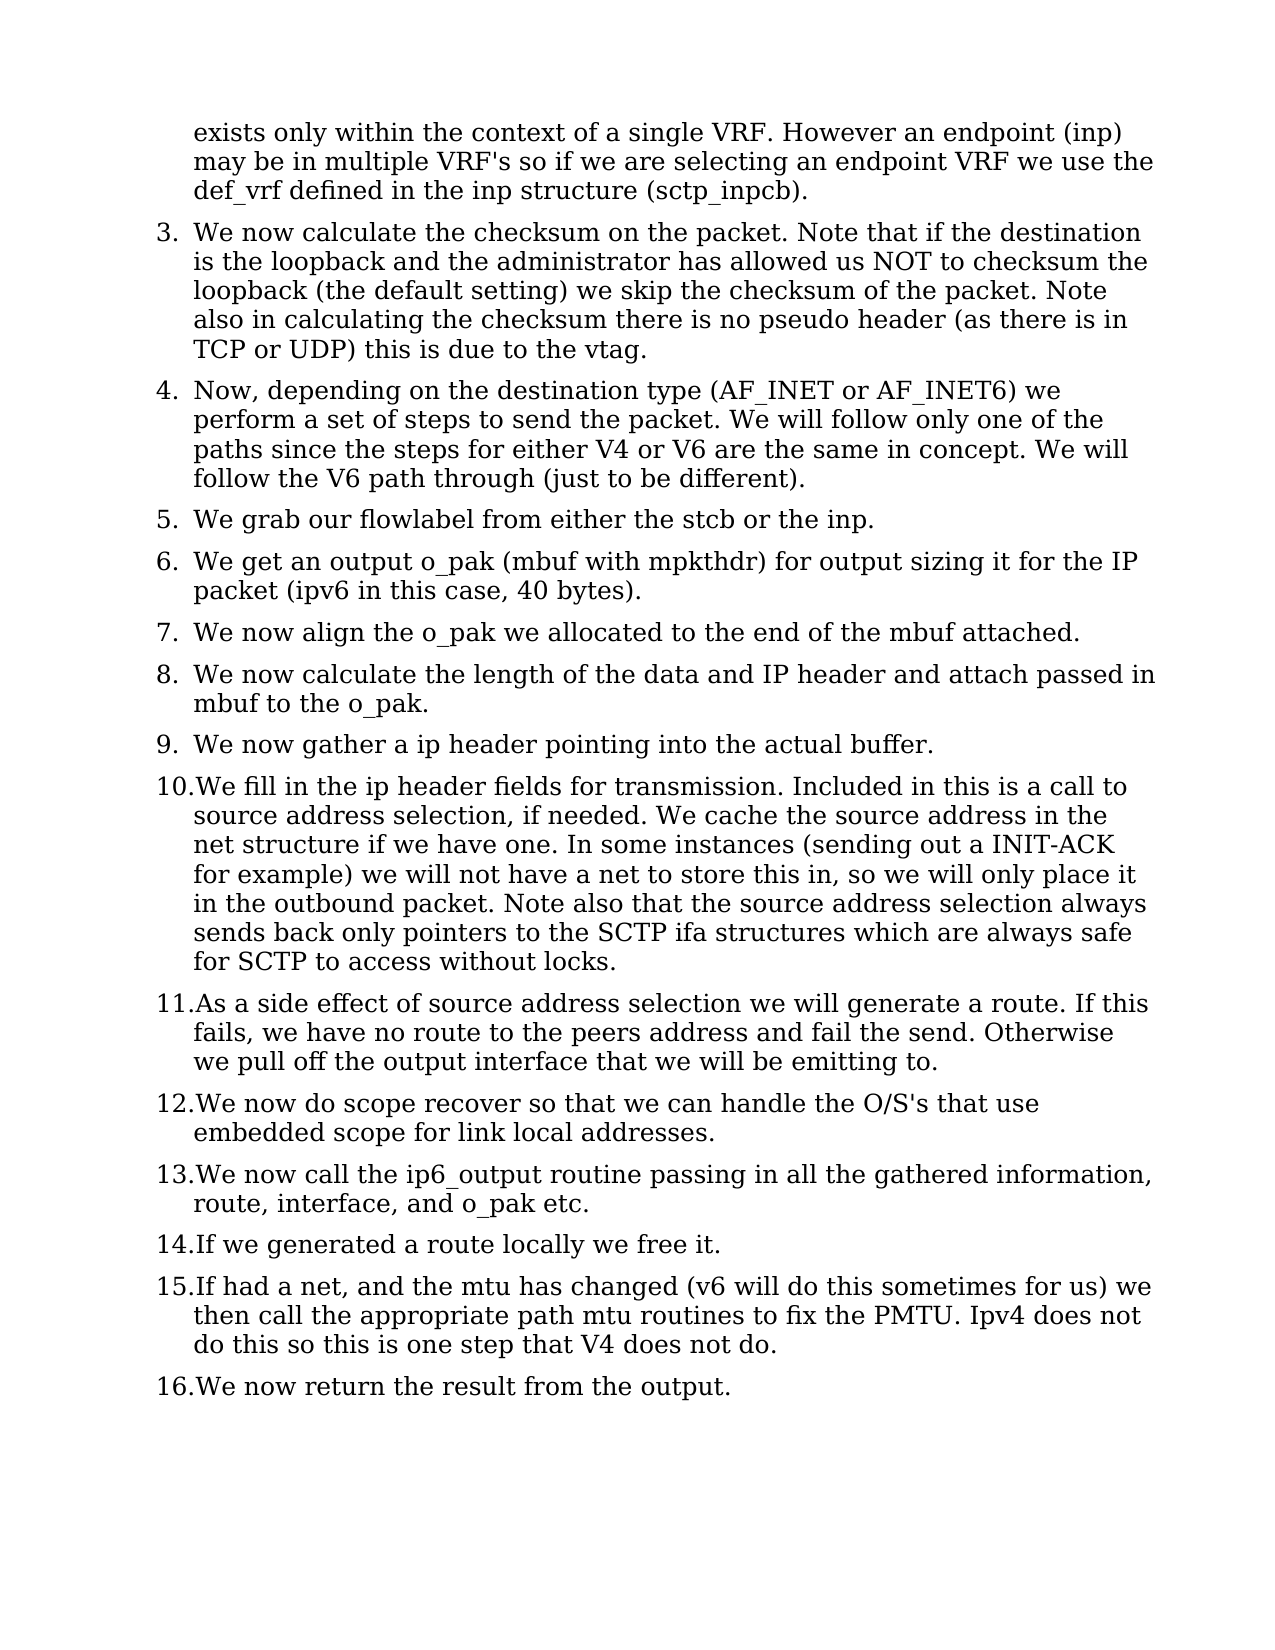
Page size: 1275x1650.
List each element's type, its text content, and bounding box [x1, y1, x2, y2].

list If had a net, and the mtu has changed (v6 will do this sometimes for us) we then call the appropriate path mtu routines to fix the PMTU. Ipv4 does not do this so this is one step that V4 does not do. [156, 1272, 1157, 1360]
list We now do scope recover so that we can handle the O/S's that use embedded scope for link local addresses. [156, 1089, 1157, 1147]
list We now gather a ip header pointing into the actual buffer. [156, 731, 1157, 760]
list We now align the o_pak we allocated to the end of the mbuf attached. [156, 618, 1157, 647]
list As a side effect of source address selection we will generate a route. If this fails, we have no route to the peers address and fail the send. Otherwise we pull off the output interface that we will be emitting to. [156, 989, 1157, 1076]
list We grab our flowlabel from either the stcb or the inp. [156, 506, 1157, 535]
list We now calculate the length of the data and IP header and attach passed in mbuf to the o_pak. [156, 660, 1157, 718]
list We get an output o_pak (mbuf with mpkthdr) for output sizing it for the IP packet (ipv6 in this case, 40 bytes). [156, 547, 1157, 606]
list We now call the ip6_output routine passing in all the gathered information, route, interface, and o_pak etc. [156, 1160, 1157, 1218]
list We now return the result from the output. [156, 1372, 1157, 1401]
list Now, depending on the destination type (AF_INET or AF_INET6) we perform a set of steps to send the packet. We will follow only one of the paths since the steps for either V4 or V6 are the same in concept. We will follow the V6 path through (just to be different). [156, 376, 1157, 493]
list exists only within the context of a single VRF. However an endpoint (inp) may be in multiple VRF's so if we are selecting an endpoint VRF we use the def_vrf defined in the inp structure (sctp_inpcb). [156, 118, 1157, 206]
list We fill in the ip header fields for transmission. Included in this is a call to source address selection, if needed. We cache the source address in the net structure if we have one. In some instances (sending out a INIT-ACK for example) we will not have a net to store this in, so we will only place it in the outbound packet. Note also that the source address selection always sends back only pointers to the SCTP ifa structures which are always safe for SCTP to access without locks. [156, 772, 1157, 976]
list If we generated a route locally we free it. [156, 1231, 1157, 1260]
list We now calculate the checksum on the packet. Note that if the destination is the loopback and the administrator has allowed us NOT to checksum the loopback (the default setting) we skip the checksum of the packet. Note also in calculating the checksum there is no pseudo header (as there is in TCP or UDP) this is due to the vtag. [156, 218, 1157, 364]
